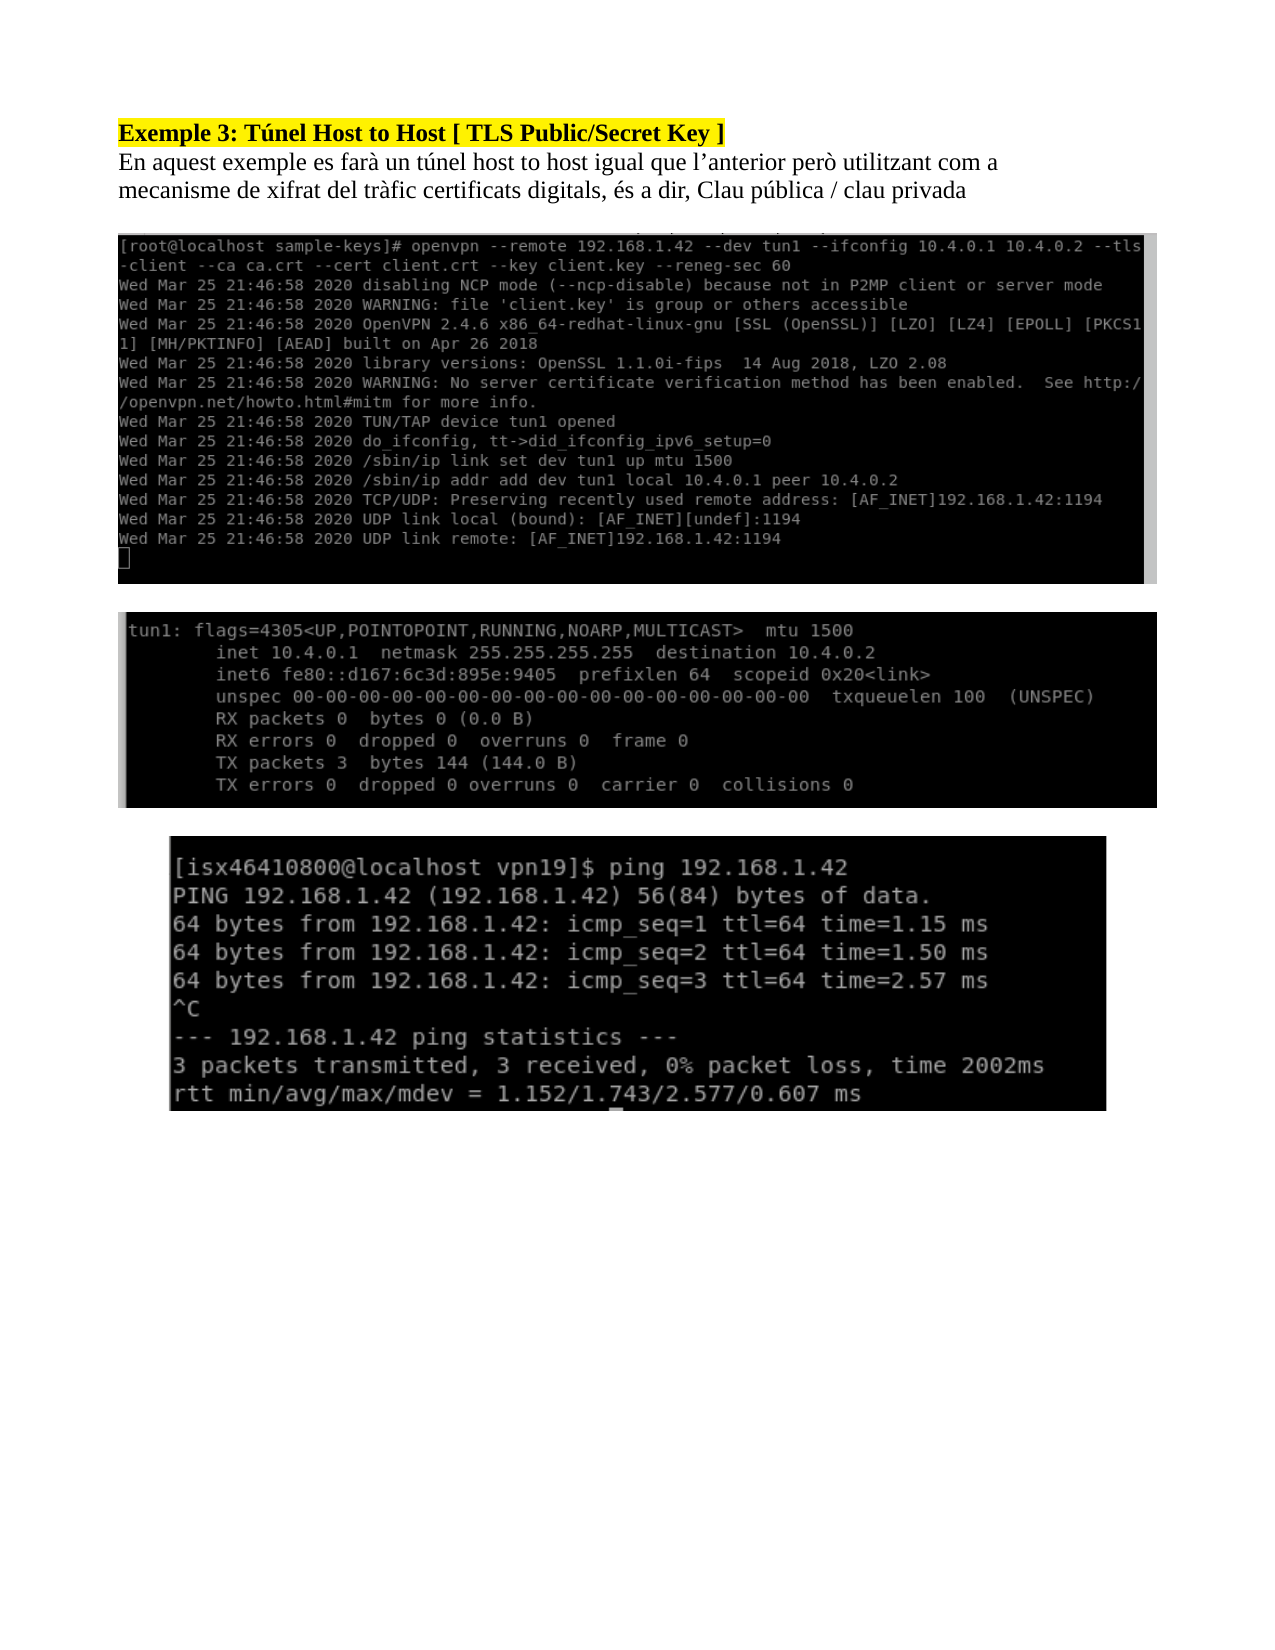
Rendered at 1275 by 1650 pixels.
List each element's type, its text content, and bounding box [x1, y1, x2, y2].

text En aquest exemple es farà un túnel host to host igual que l’anterior però utilitzant com a [118, 147, 1157, 176]
picture [118, 233, 1157, 584]
picture [168, 836, 1107, 1111]
text mecanisme de xifrat del tràfic certificats digitals, és a dir, Clau pública / clau privada [118, 176, 1157, 204]
text Exemple 3: Túnel Host to Host [ TLS Public/Secret Key ] [118, 118, 1157, 147]
picture [118, 612, 1157, 808]
